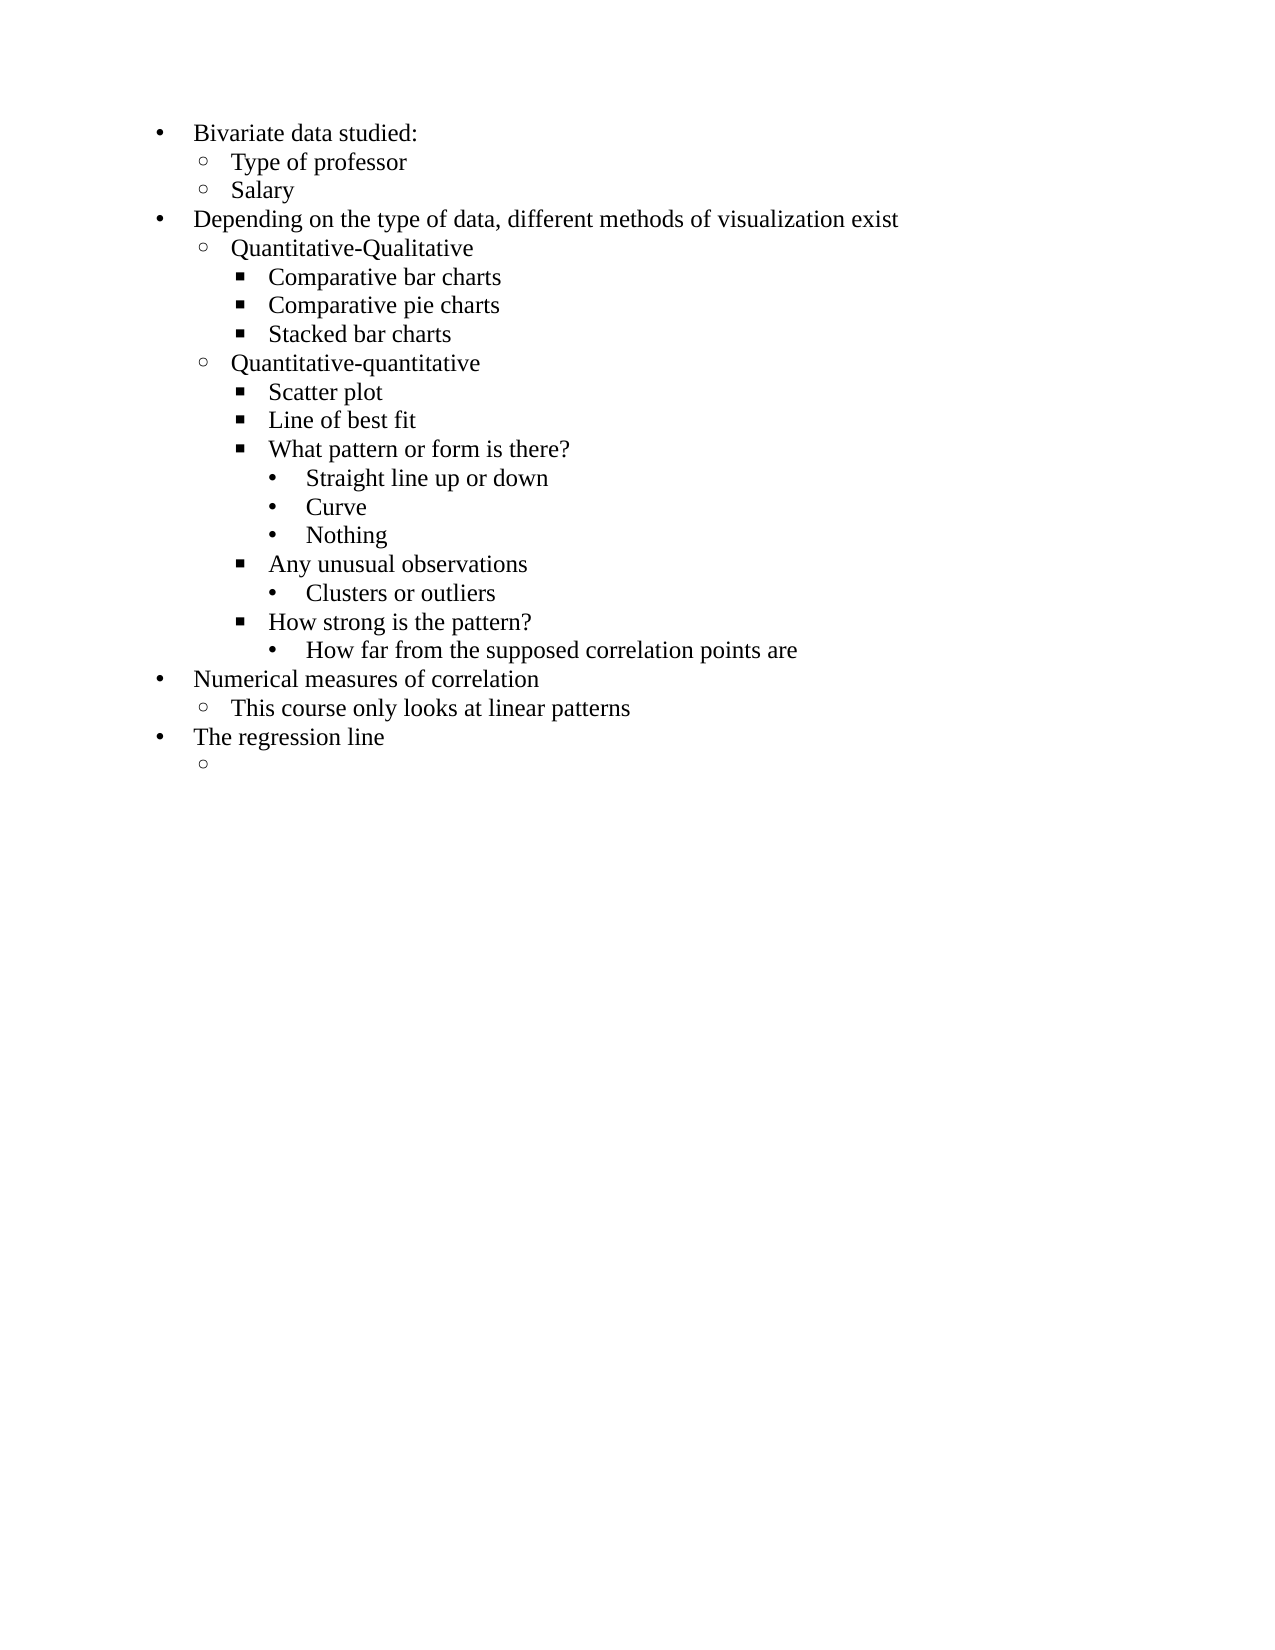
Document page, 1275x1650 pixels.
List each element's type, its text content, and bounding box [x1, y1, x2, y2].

list Clusters or outliers [268, 578, 1157, 607]
list Salary [193, 176, 1157, 204]
list Stacked bar charts [231, 319, 1157, 348]
list The regression line [156, 722, 1157, 751]
list Any unusual observations [231, 549, 1157, 578]
list Bivariate data studied: [156, 118, 1157, 147]
list Quantitative-quantitative [193, 348, 1157, 377]
list Comparative pie charts [231, 291, 1157, 319]
list Scatter plot [231, 377, 1157, 406]
list This course only looks at linear patterns [193, 693, 1157, 722]
list How far from the supposed correlation points are [268, 636, 1157, 664]
list Nothing [268, 521, 1157, 549]
list Depending on the type of data, different methods of visualization exist [156, 204, 1157, 233]
list Straight line up or down [268, 463, 1157, 492]
list Numerical measures of correlation [156, 664, 1157, 693]
list Curve [268, 492, 1157, 521]
list Comparative bar charts [231, 262, 1157, 291]
list What pattern or form is there? [231, 434, 1157, 463]
list How strong is the pattern? [231, 607, 1157, 636]
list Line of best fit [231, 406, 1157, 434]
list Quantitative-Qualitative [193, 233, 1157, 262]
list Type of professor [193, 147, 1157, 176]
